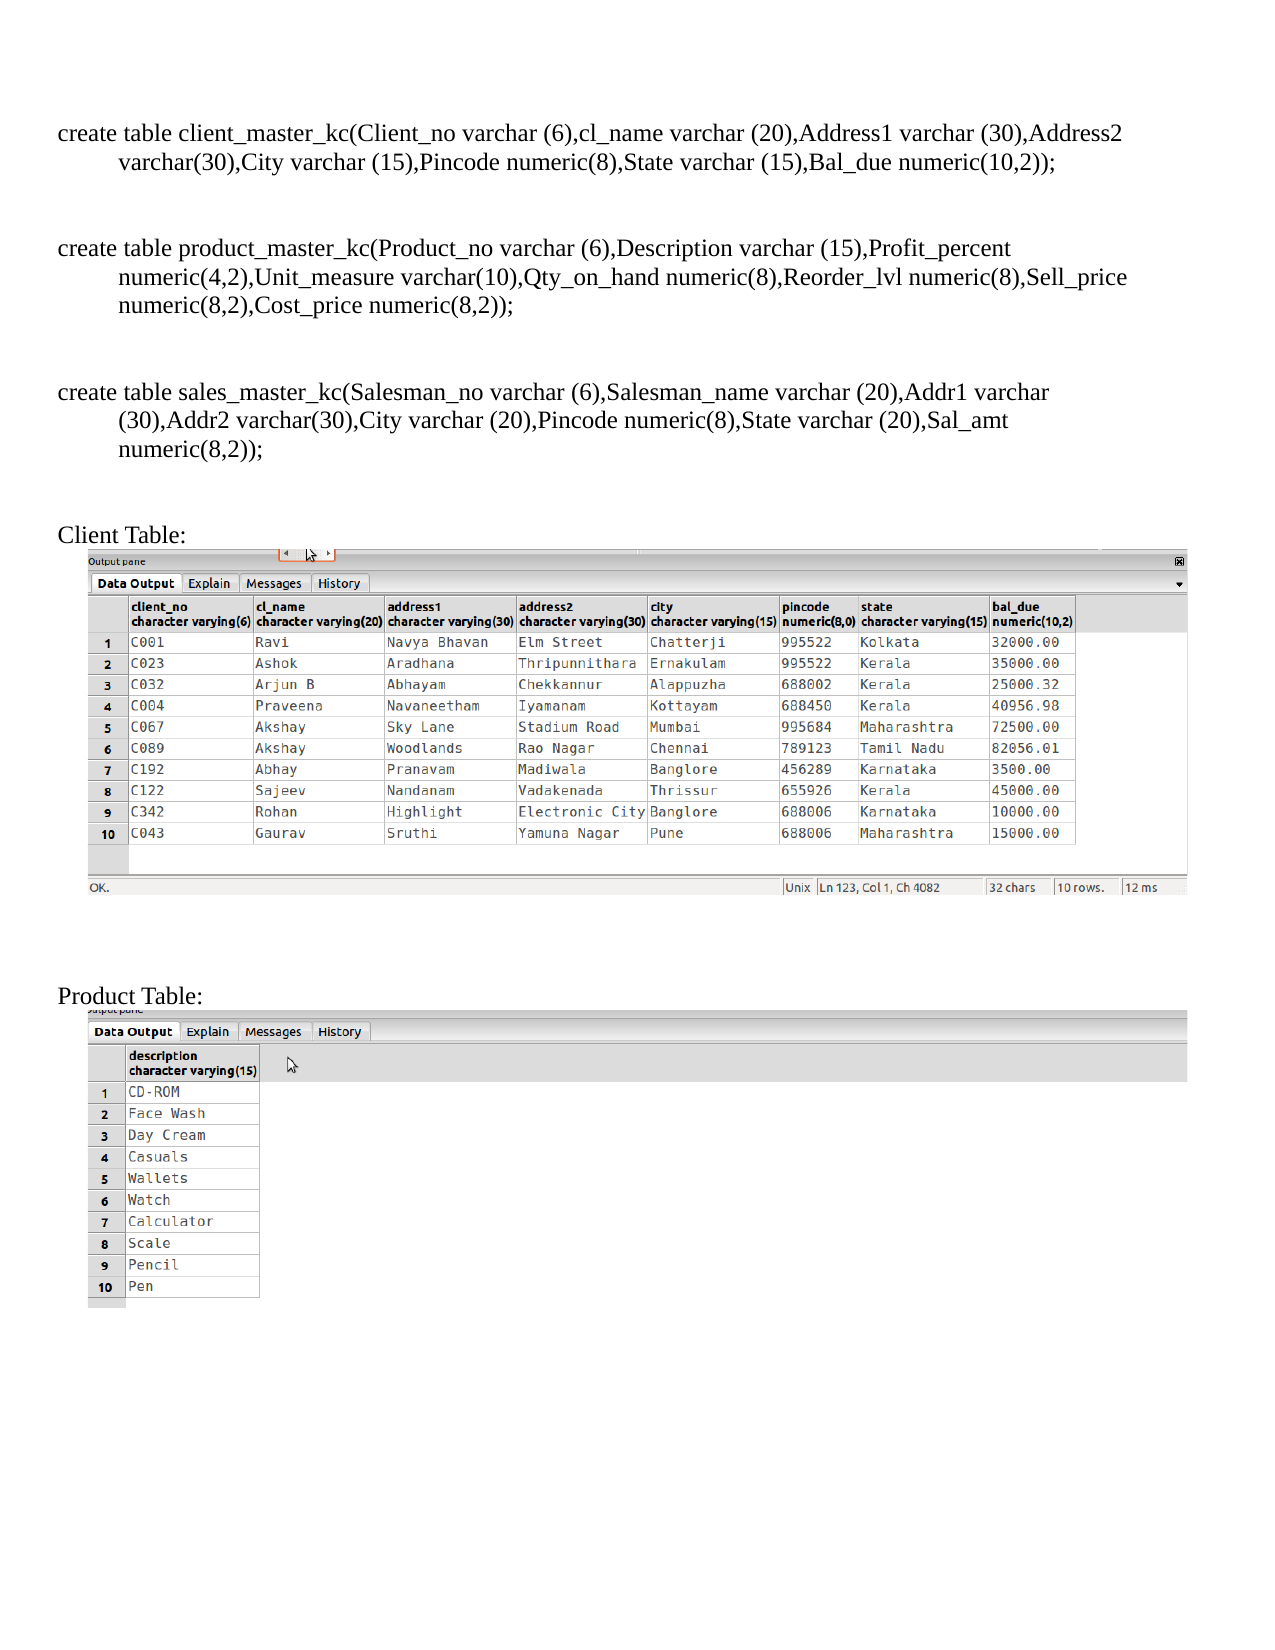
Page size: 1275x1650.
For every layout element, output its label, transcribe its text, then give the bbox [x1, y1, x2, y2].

text create table product_master_kc(Product_no varchar (6),Description varchar (15),Profit_percent numeric(4,2),Unit_measure varchar(10),Qty_on_hand numeric(8),Reorder_lvl numeric(8),Sell_price numeric(8,2),Cost_price numeric(8,2)); [57, 233, 1157, 319]
picture [87, 549, 1188, 895]
picture [87, 1010, 1188, 1308]
text create table sales_master_kc(Salesman_no varchar (6),Salesman_name varchar (20),Addr1 varchar (30),Addr2 varchar(30),City varchar (20),Pincode numeric(8),State varchar (20),Sal_amt numeric(8,2)); [57, 377, 1157, 463]
text Client Table: [57, 521, 1157, 549]
text Product Table: [57, 981, 1157, 1010]
text create table client_master_kc(Client_no varchar (6),cl_name varchar (20),Address1 varchar (30),Address2 varchar(30),City varchar (15),Pincode numeric(8),State varchar (15),Bal_due numeric(10,2)); [57, 118, 1157, 176]
